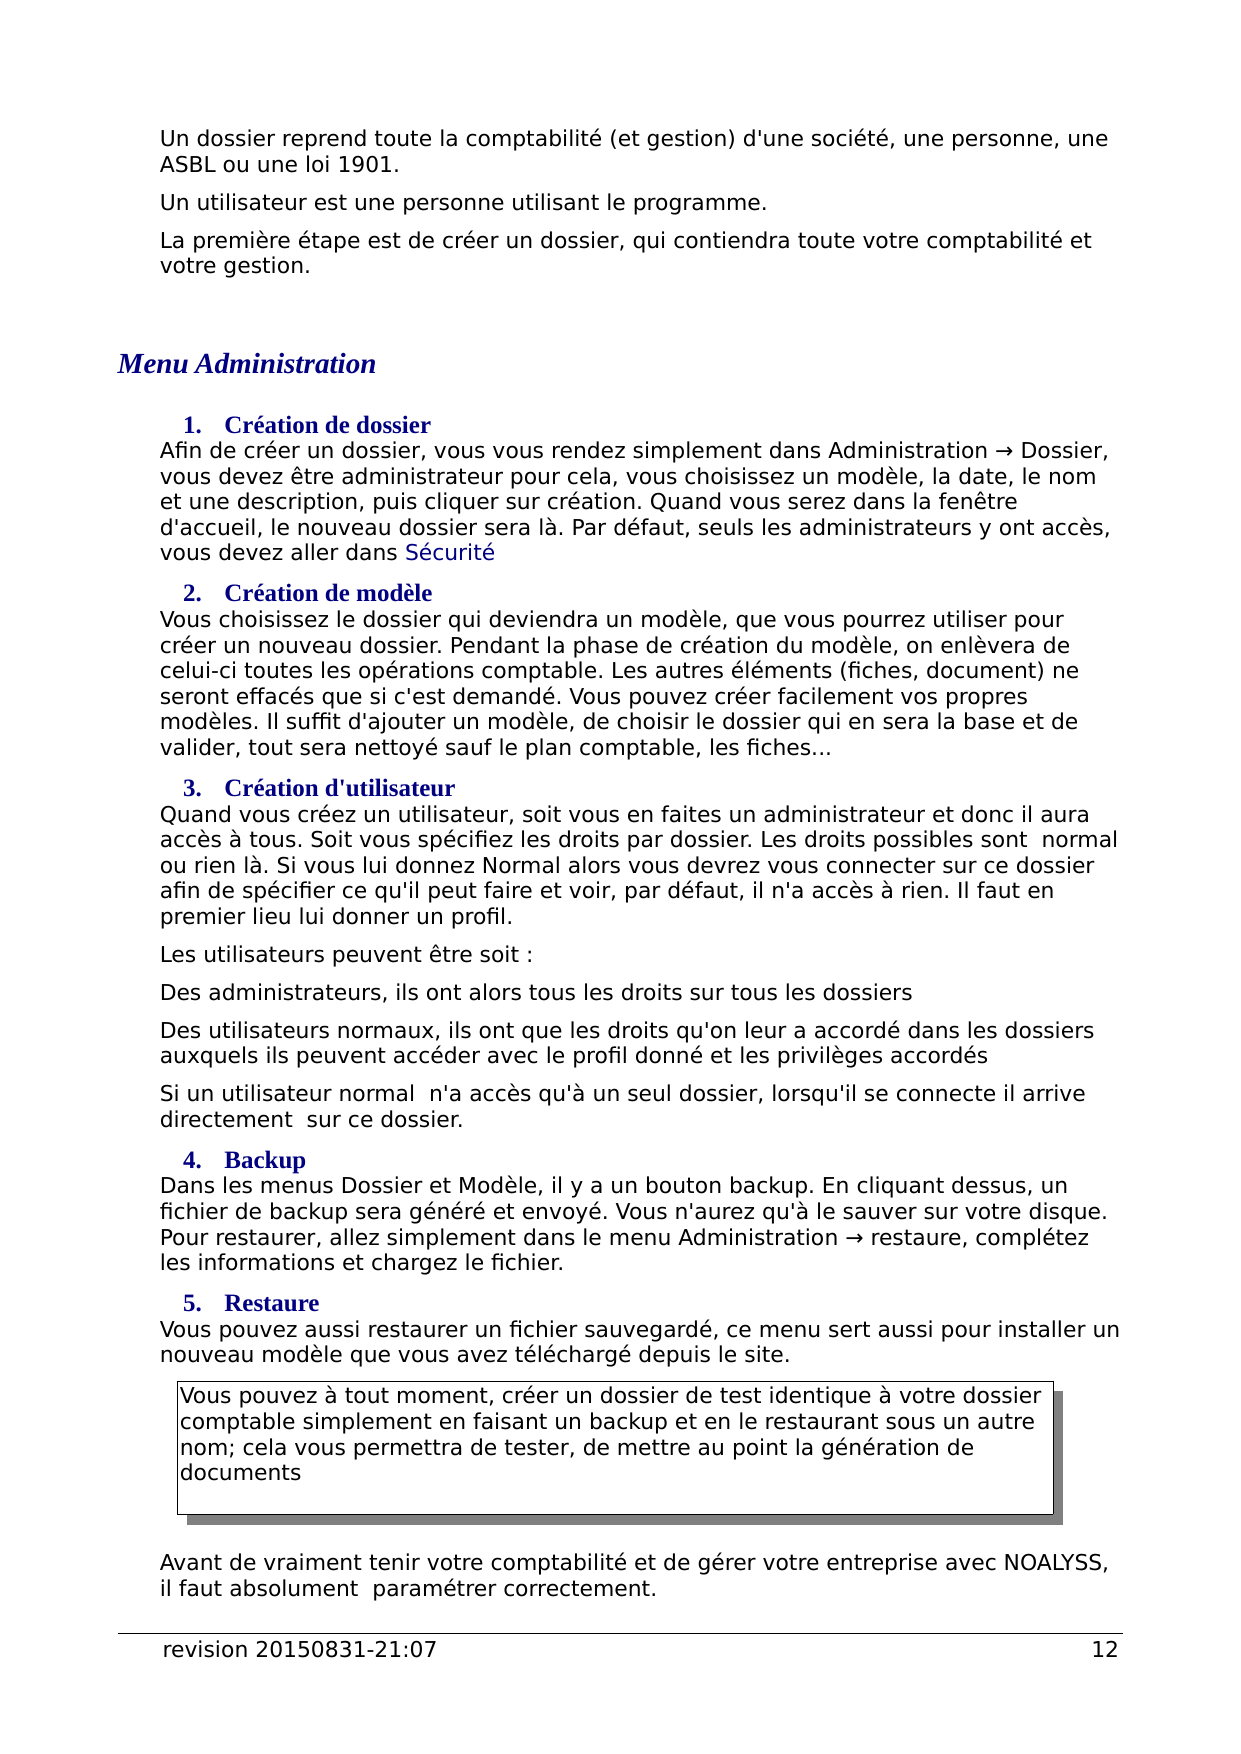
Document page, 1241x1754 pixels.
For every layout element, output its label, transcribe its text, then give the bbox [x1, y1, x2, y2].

text Quand vous créez un utilisateur, soit vous en faites un administrateur et donc il aura accès à tous. Soit vous spécifiez les droits par dossier. Les droits possibles sont normal ou rien là. Si vous lui donnez Normal alors vous devrez vous connecter sur ce dossier afin de spécifier ce qu'il peut faire et voir, par défaut, il n'a accès à rien. Il faut en premier lieu lui donner un profil. [159, 802, 1123, 929]
subtitle Backup [177, 1145, 1123, 1174]
text Des administrateurs, ils ont alors tous les droits sur tous les dossiers [159, 980, 1123, 1005]
subtitle Restaure [177, 1288, 1123, 1317]
subtitle Menu Administration [117, 347, 1123, 380]
text Afin de créer un dossier, vous vous rendez simplement dans Administration → Dossier, vous devez être administrateur pour cela, vous choisissez un modèle, la date, le nom et une description, puis cliquer sur création. Quand vous serez dans la fenêtre d'accueil, le nouveau dossier sera là. Par défaut, seuls les administrateurs y ont accès, vous devez aller dans Sécurité [159, 438, 1123, 566]
text Vous choisissez le dossier qui deviendra un modèle, que vous pourrez utiliser pour créer un nouveau dossier. Pendant la phase de création du modèle, on enlèvera de celui-ci toutes les opérations comptable. Les autres éléments (fiches, document) ne seront effacés que si c'est demandé. Vous pouvez créer facilement vos propres modèles. Il suffit d'ajouter un modèle, de choisir le dossier qui en sera la base et de valider, tout sera nettoyé sauf le plan comptable, les fiches... [159, 607, 1123, 760]
subtitle Création de dossier [177, 410, 1123, 438]
subtitle Création d'utilisateur [177, 773, 1123, 802]
text Avant de vraiment tenir votre comptabilité et de gérer votre entreprise avec NOALYSS, il faut absolument paramétrer correctement. [159, 1550, 1123, 1601]
text Si un utilisateur normal n'a accès qu'à un seul dossier, lorsqu'il se connecte il arrive directement sur ce dossier. [159, 1081, 1123, 1132]
text La première étape est de créer un dossier, qui contiendra toute votre comptabilité et votre gestion. [159, 228, 1123, 279]
text Vous pouvez aussi restaurer un fichier sauvegardé, ce menu sert aussi pour installer un nouveau modèle que vous avez téléchargé depuis le site. [159, 1317, 1123, 1368]
text documents [178, 1457, 1053, 1486]
text Des utilisateurs normaux, ils ont que les droits qu'on leur a accordé dans les dossiers auxquels ils peuvent accéder avec le profil donné et les privilèges accordés [159, 1018, 1123, 1069]
text Un utilisateur est une personne utilisant le programme. [159, 190, 1123, 216]
subtitle Création de modèle [177, 578, 1123, 607]
text Un dossier reprend toute la comptabilité (et gestion) d'une société, une personne, une ASBL ou une loi 1901. [159, 127, 1123, 178]
text Dans les menus Dossier et Modèle, il y a un bouton backup. En cliquant dessus, un fichier de backup sera généré et envoyé. Vous n'aurez qu'à le sauver sur votre disque. Pour restaurer, allez simplement dans le menu Administration → restaure, complétez les informations et chargez le fichier. [159, 1174, 1123, 1276]
text Les utilisateurs peuvent être soit : [159, 942, 1123, 967]
text Vous pouvez à tout moment, créer un dossier de test identique à votre dossier comptable simplement en faisant un backup et en le restaurant sous un autre nom; cela vous permettra de tester, de mettre au point la génération de [178, 1382, 1053, 1457]
